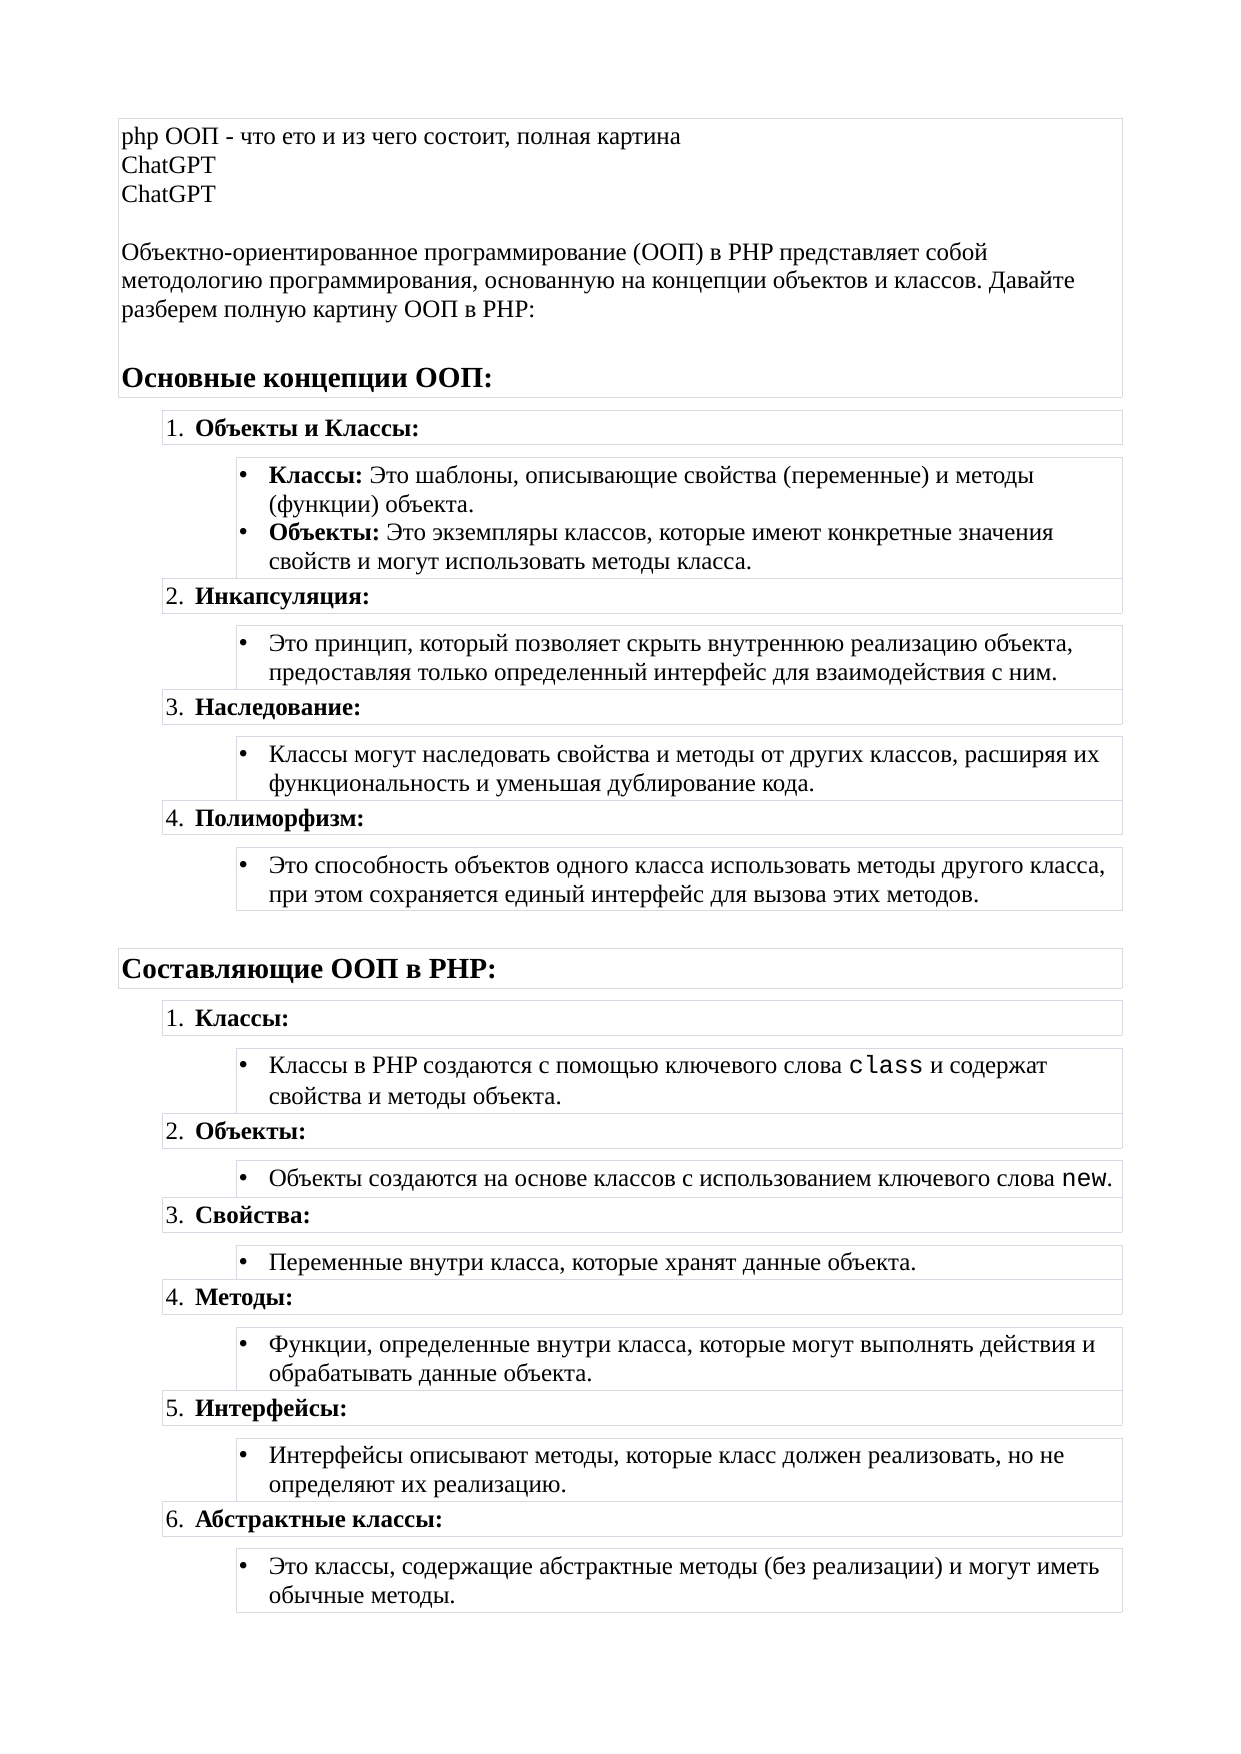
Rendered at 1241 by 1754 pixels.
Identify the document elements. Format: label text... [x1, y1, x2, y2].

list Это принцип, который позволяет скрыть внутреннюю реализацию объекта, предоставляя только определенный интерфейс для взаимодействия с ним. [237, 626, 1122, 689]
list Интерфейсы: [163, 1391, 1122, 1425]
list Это классы, содержащие абстрактные методы (без реализации) и могут иметь обычные методы. [237, 1549, 1122, 1612]
list Объекты и Классы: [163, 411, 1122, 444]
text ChatGPT [119, 147, 1122, 176]
list Функции, определенные внутри класса, которые могут выполнять действия и обрабатывать данные объекта. [237, 1328, 1122, 1390]
list Инкапсуляция: [163, 579, 1122, 613]
list Классы могут наследовать свойства и методы от других классов, расширяя их функциональность и уменьшая дублирование кода. [237, 737, 1122, 800]
list Объекты: Это экземпляры классов, которые имеют конкретные значения свойств и могут использовать методы класса. [237, 514, 1122, 578]
text ChatGPT [119, 176, 1122, 207]
list Классы: [163, 1001, 1122, 1035]
list Это способность объектов одного класса использовать методы другого класса, при этом сохраняется единый интерфейс для вызова этих методов. [237, 848, 1122, 910]
list Объекты: [163, 1114, 1122, 1148]
list Абстрактные классы: [163, 1502, 1122, 1536]
list Методы: [163, 1280, 1122, 1314]
list Классы в PHP создаются с помощью ключевого слова class и содержат свойства и методы объекта. [237, 1049, 1122, 1113]
list Наследование: [163, 690, 1122, 724]
list Классы: Это шаблоны, описывающие свойства (переменные) и методы (функции) объекта. [237, 458, 1122, 514]
list Полиморфизм: [163, 801, 1122, 834]
text php ООП - что ето и из чего состоит, полная картина [119, 119, 1122, 147]
list Объекты создаются на основе классов с использованием ключевого слова new. [237, 1161, 1122, 1197]
list Переменные внутри класса, которые хранят данные объекта. [237, 1246, 1122, 1279]
list Свойства: [163, 1198, 1122, 1232]
list Интерфейсы описывают методы, которые класс должен реализовать, но не определяют их реализацию. [237, 1439, 1122, 1501]
subtitle Основные концепции ООП: [119, 358, 1122, 397]
text Объектно-ориентированное программирование (ООП) в PHP представляет собой методологию программирования, основанную на концепции объектов и классов. Давайте разберем полную картину ООП в PHP: [119, 234, 1122, 323]
subtitle Составляющие ООП в PHP: [119, 949, 1122, 988]
